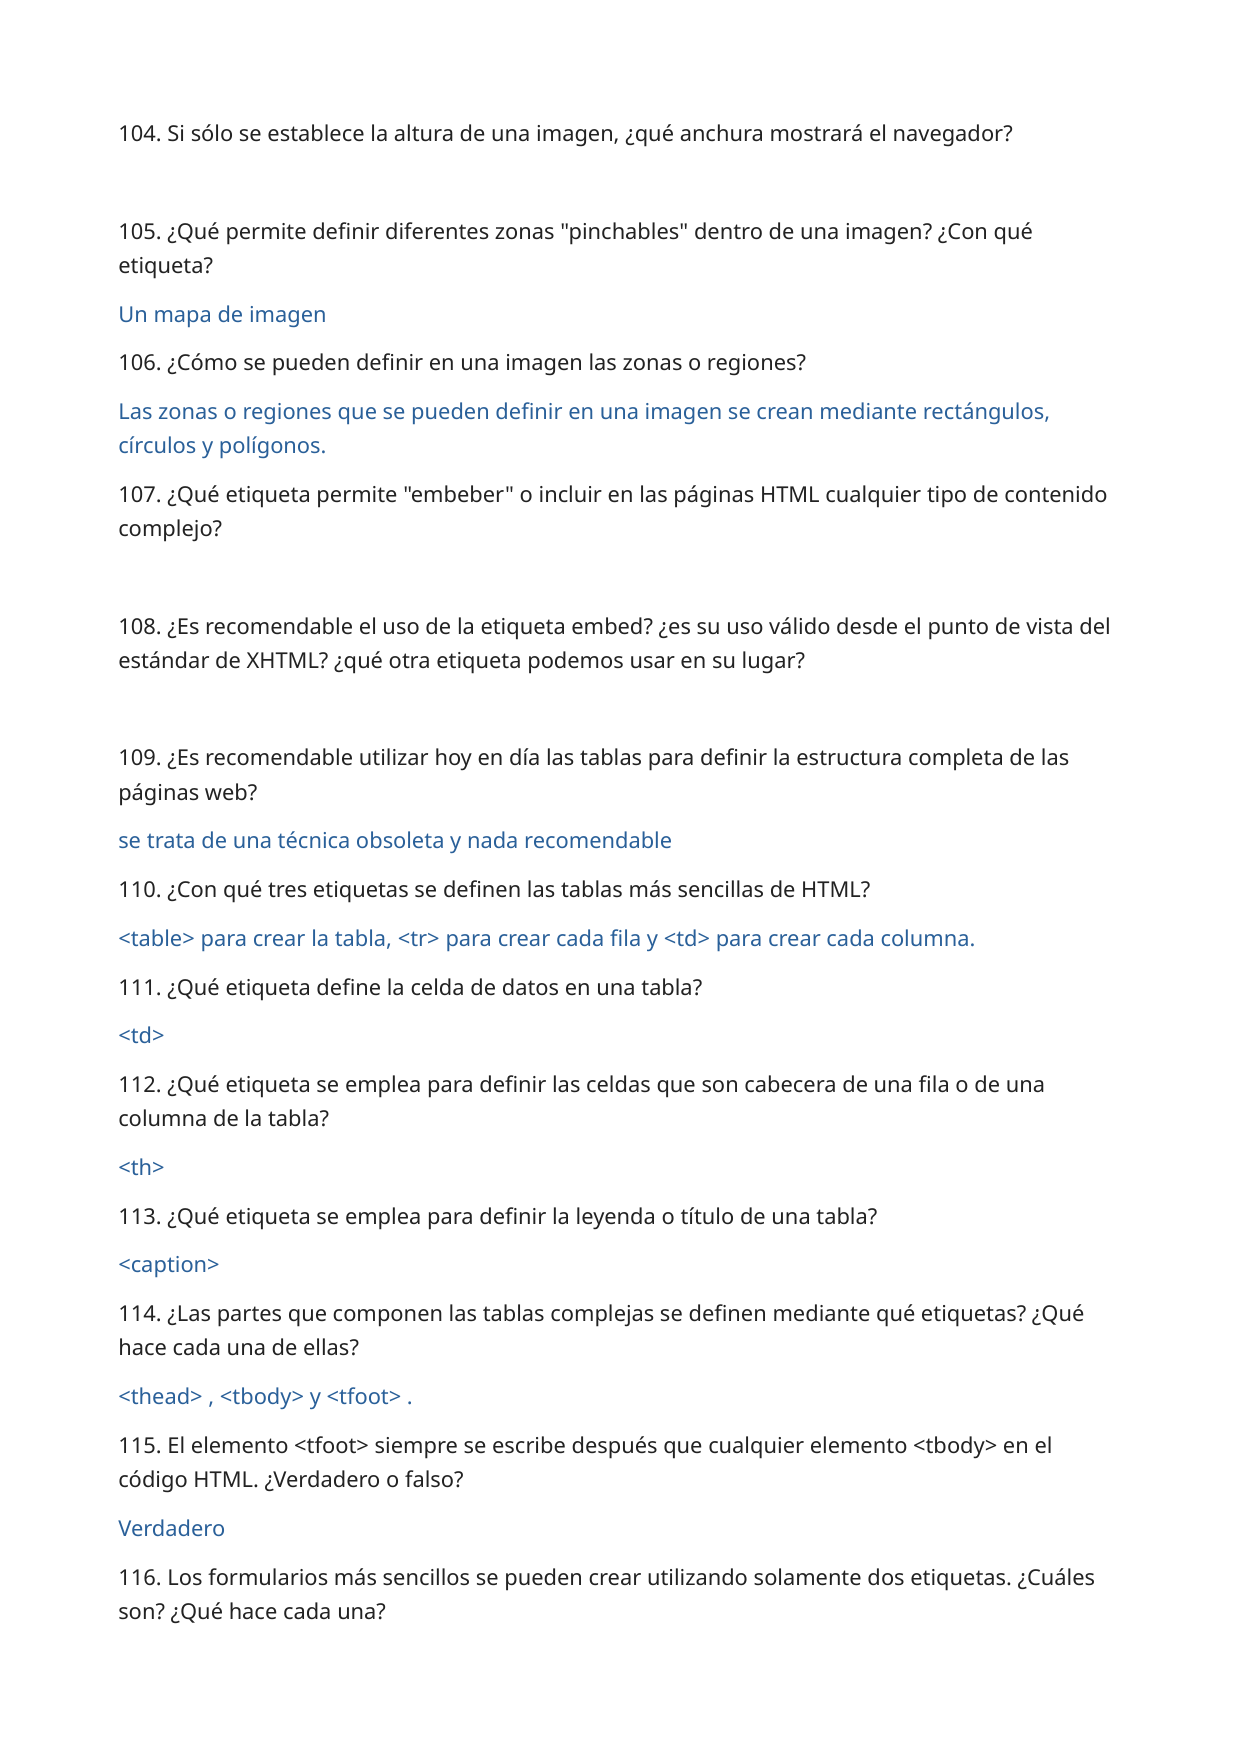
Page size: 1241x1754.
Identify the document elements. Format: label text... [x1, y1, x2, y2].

text Las zonas o regiones que se pueden definir en una imagen se crean mediante rectángulos, círculos y polígonos. [118, 396, 1122, 460]
text 115. El elemento <tfoot> siempre se escribe después que cualquier elemento <tbody> en el código HTML. ¿Verdadero o falso? [118, 1430, 1122, 1494]
text 113. ¿Qué etiqueta se emplea para definir la leyenda o título de una tabla? [118, 1201, 1122, 1230]
text 116. Los formularios más sencillos se pueden crear utilizando solamente dos etiquetas. ¿Cuáles son? ¿Qué hace cada una? [118, 1561, 1122, 1625]
text 108. ¿Es recomendable el uso de la etiqueta embed? ¿es su uso válido desde el punto de vista del estándar de XHTML? ¿qué otra etiqueta podemos usar en su lugar? [118, 611, 1122, 674]
text 106. ¿Cómo se pueden definir en una imagen las zonas o regiones? [118, 347, 1122, 377]
text 105. ¿Qué permite definir diferentes zonas "pinchables" dentro de una imagen? ¿Con qué etiqueta? [118, 216, 1122, 279]
text <thead> , <tbody> y <tfoot> . [118, 1381, 1122, 1411]
text <th> [118, 1152, 1122, 1182]
text 104. Si sólo se establece la altura de una imagen, ¿qué anchura mostrará el navegador? [118, 118, 1122, 148]
text <td> [118, 1020, 1122, 1050]
text 112. ¿Qué etiqueta se emplea para definir las celdas que son cabecera de una fila o de una columna de la tabla? [118, 1069, 1122, 1133]
text <caption> [118, 1249, 1122, 1279]
text 114. ¿Las partes que componen las tablas complejas se definen mediante qué etiquetas? ¿Qué hace cada una de ellas? [118, 1298, 1122, 1362]
text Un mapa de imagen [118, 298, 1122, 328]
text se trata de una técnica obsoleta y nada recomendable [118, 825, 1122, 855]
text 109. ¿Es recomendable utilizar hoy en día las tablas para definir la estructura completa de las páginas web? [118, 742, 1122, 806]
text Verdadero [118, 1513, 1122, 1542]
text <table> para crear la tabla, <tr> para crear cada fila y <td> para crear cada columna. [118, 923, 1122, 952]
text 110. ¿Con qué tres etiquetas se definen las tablas más sencillas de HTML? [118, 874, 1122, 904]
text 111. ¿Qué etiqueta define la celda de datos en una tabla? [118, 971, 1122, 1001]
text 107. ¿Qué etiqueta permite "embeber" o incluir en las páginas HTML cualquier tipo de contenido complejo? [118, 479, 1122, 543]
